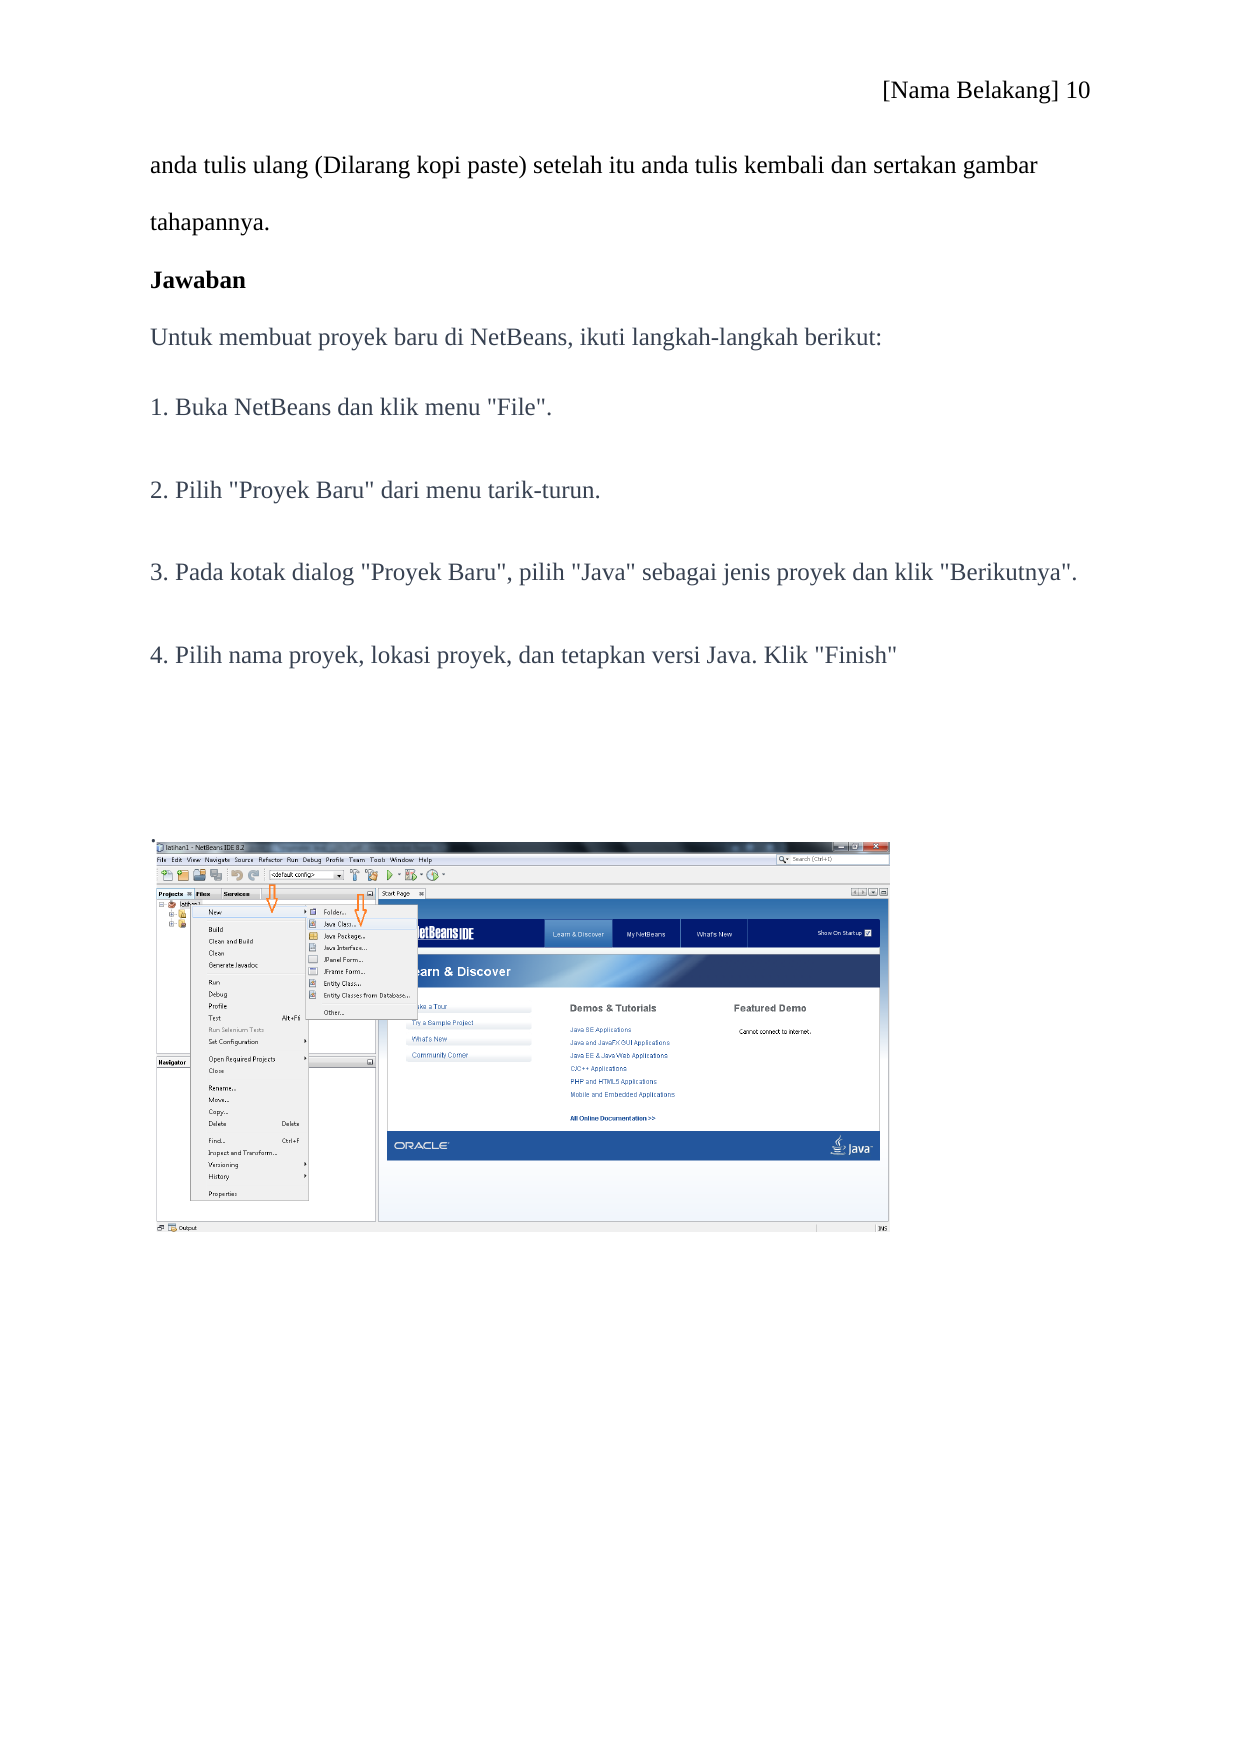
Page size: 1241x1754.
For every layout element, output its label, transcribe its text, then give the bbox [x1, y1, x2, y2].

text . [150, 816, 1090, 1231]
text Jawaban [150, 265, 1090, 294]
text 2. Pilih "Proyek Baru" dari menu tarik-turun. [150, 475, 1090, 504]
text 3. Pada kotak dialog "Proyek Baru", pilih "Java" sebagai jenis proyek dan klik "Berikutnya". [150, 557, 1090, 586]
text Untuk membuat proyek baru di NetBeans, ikuti langkah-langkah berikut: [150, 322, 1090, 351]
text anda tulis ulang (Dilarang kopi paste) setelah itu anda tulis kembali dan sertakan gambar tahapannya. [150, 150, 1090, 236]
text 1. Buka NetBeans dan klik menu "File". [150, 392, 1090, 421]
text 4. Pilih nama proyek, lokasi proyek, dan tetapkan versi Java. Klik "Finish" [150, 640, 1090, 669]
